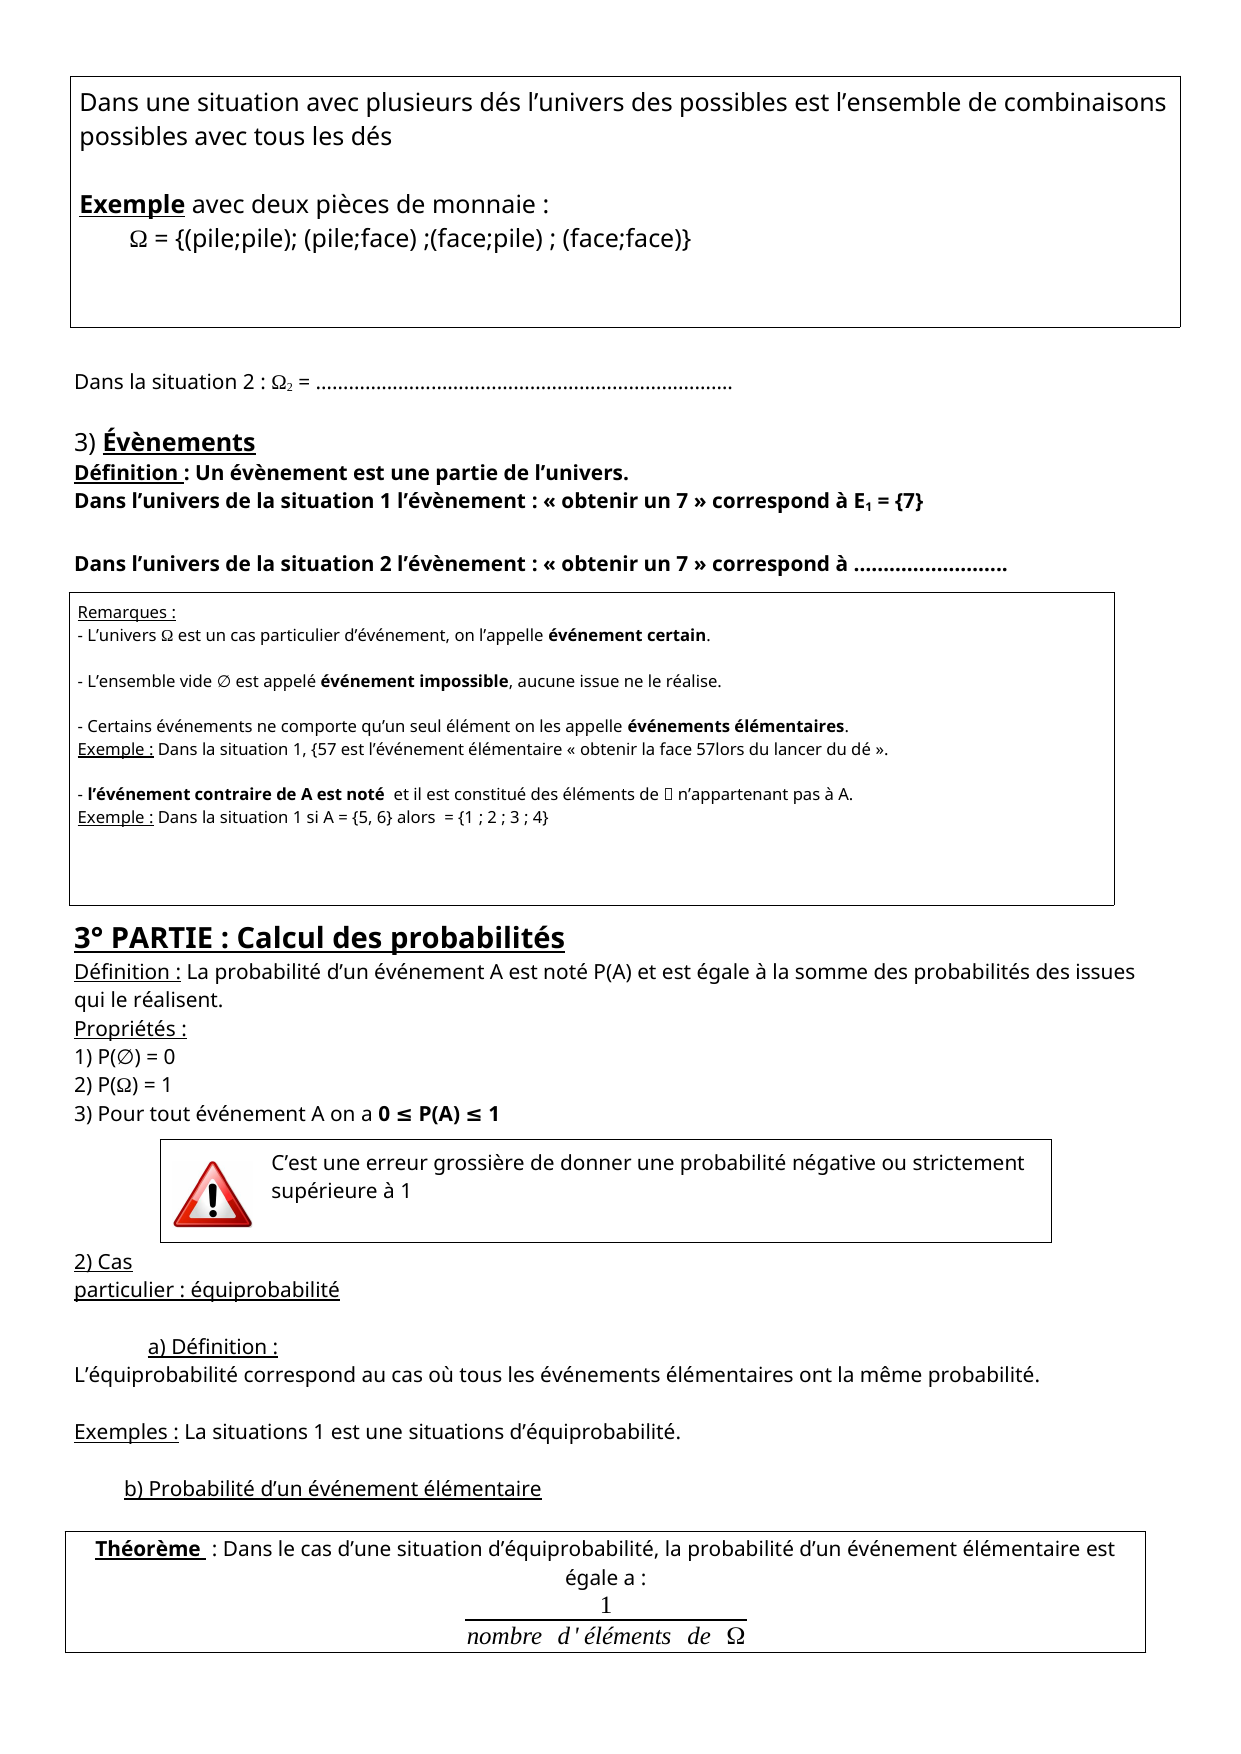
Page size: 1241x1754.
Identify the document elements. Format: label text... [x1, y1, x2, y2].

text Exemples : La situations 1 est une situations d’équiprobabilité. [74, 1417, 1137, 1446]
subtitle Définition : La probabilité d’un événement A est noté P(A) et est égale à la somme des probabilités des issues qui le réalisent. [74, 957, 1137, 1014]
subtitle 3) Pour tout événement A on a 0 ≤ P(A) ≤ 1 [74, 1099, 1137, 1127]
text Théorème : Dans le cas d’une situation d’équiprobabilité, la probabilité d’un événement élémentaire est égale a : [66, 1532, 1145, 1591]
subtitle C’est une erreur grossière de donner une probabilité négative ou strictement supérieure à 1 [169, 1148, 1042, 1205]
text - L’univers Ω est un cas particulier d’événement, on l’appelle événement certain. [77, 624, 1105, 646]
subtitle 2) Cas particulier : équiprobabilité [74, 1247, 1137, 1304]
text Ω = {(pile;pile); (pile;face) ;(face;pile) ; (face;face)} [79, 221, 1171, 255]
text Exemple avec deux pièces de monnaie : [79, 187, 1171, 221]
text - L’ensemble vide ∅ est appelé événement impossible, aucune issue ne le réalise. [77, 669, 1105, 692]
subtitle b) Probabilité d’un événement élémentaire [74, 1474, 1137, 1503]
subtitle 2) P(Ω) = 1 [74, 1071, 1137, 1099]
text Dans l’univers de la situation 1 l’évènement : « obtenir un 7 » correspond à E1 = {7} [74, 487, 1137, 515]
subtitle Propriétés : [74, 1014, 1137, 1042]
text Définition : Un évènement est une partie de l’univers. [74, 458, 1137, 487]
text Dans la situation 2 : Ω2 = …………………………………………………………………. [74, 367, 1137, 396]
text Exemple : Dans la situation 1 si A = {5, 6} alors = {1 ; 2 ; 3 ; 4} [77, 805, 1105, 828]
text Remarques : [77, 601, 1105, 624]
picture [172, 1161, 253, 1228]
subtitle 1) P(∅) = 0 [74, 1042, 1137, 1071]
text - l’événement contraire de A est noté et il est constitué des éléments de  n’appartenant pas à A. [77, 783, 1105, 805]
text - Certains événements ne comporte qu’un seul élément on les appelle événements élémentaires. [77, 714, 1105, 737]
text Dans l’univers de la situation 2 l’évènement : « obtenir un 7 » correspond à …………………….. [74, 549, 1137, 578]
text Exemple : Dans la situation 1, {57 est l’événement élémentaire « obtenir la face 57lors du lancer du dé ». [77, 737, 1105, 760]
text L’équiprobabilité correspond au cas où tous les événements élémentaires ont la même probabilité. [74, 1361, 1137, 1389]
text Dans une situation avec plusieurs dés l’univers des possibles est l’ensemble de combinaisons possibles avec tous les dés [79, 84, 1171, 153]
text 3° PARTIE : Calcul des probabilités [74, 850, 1137, 957]
text 3) Évènements [74, 424, 1137, 458]
subtitle a) Définition : [74, 1332, 1137, 1361]
